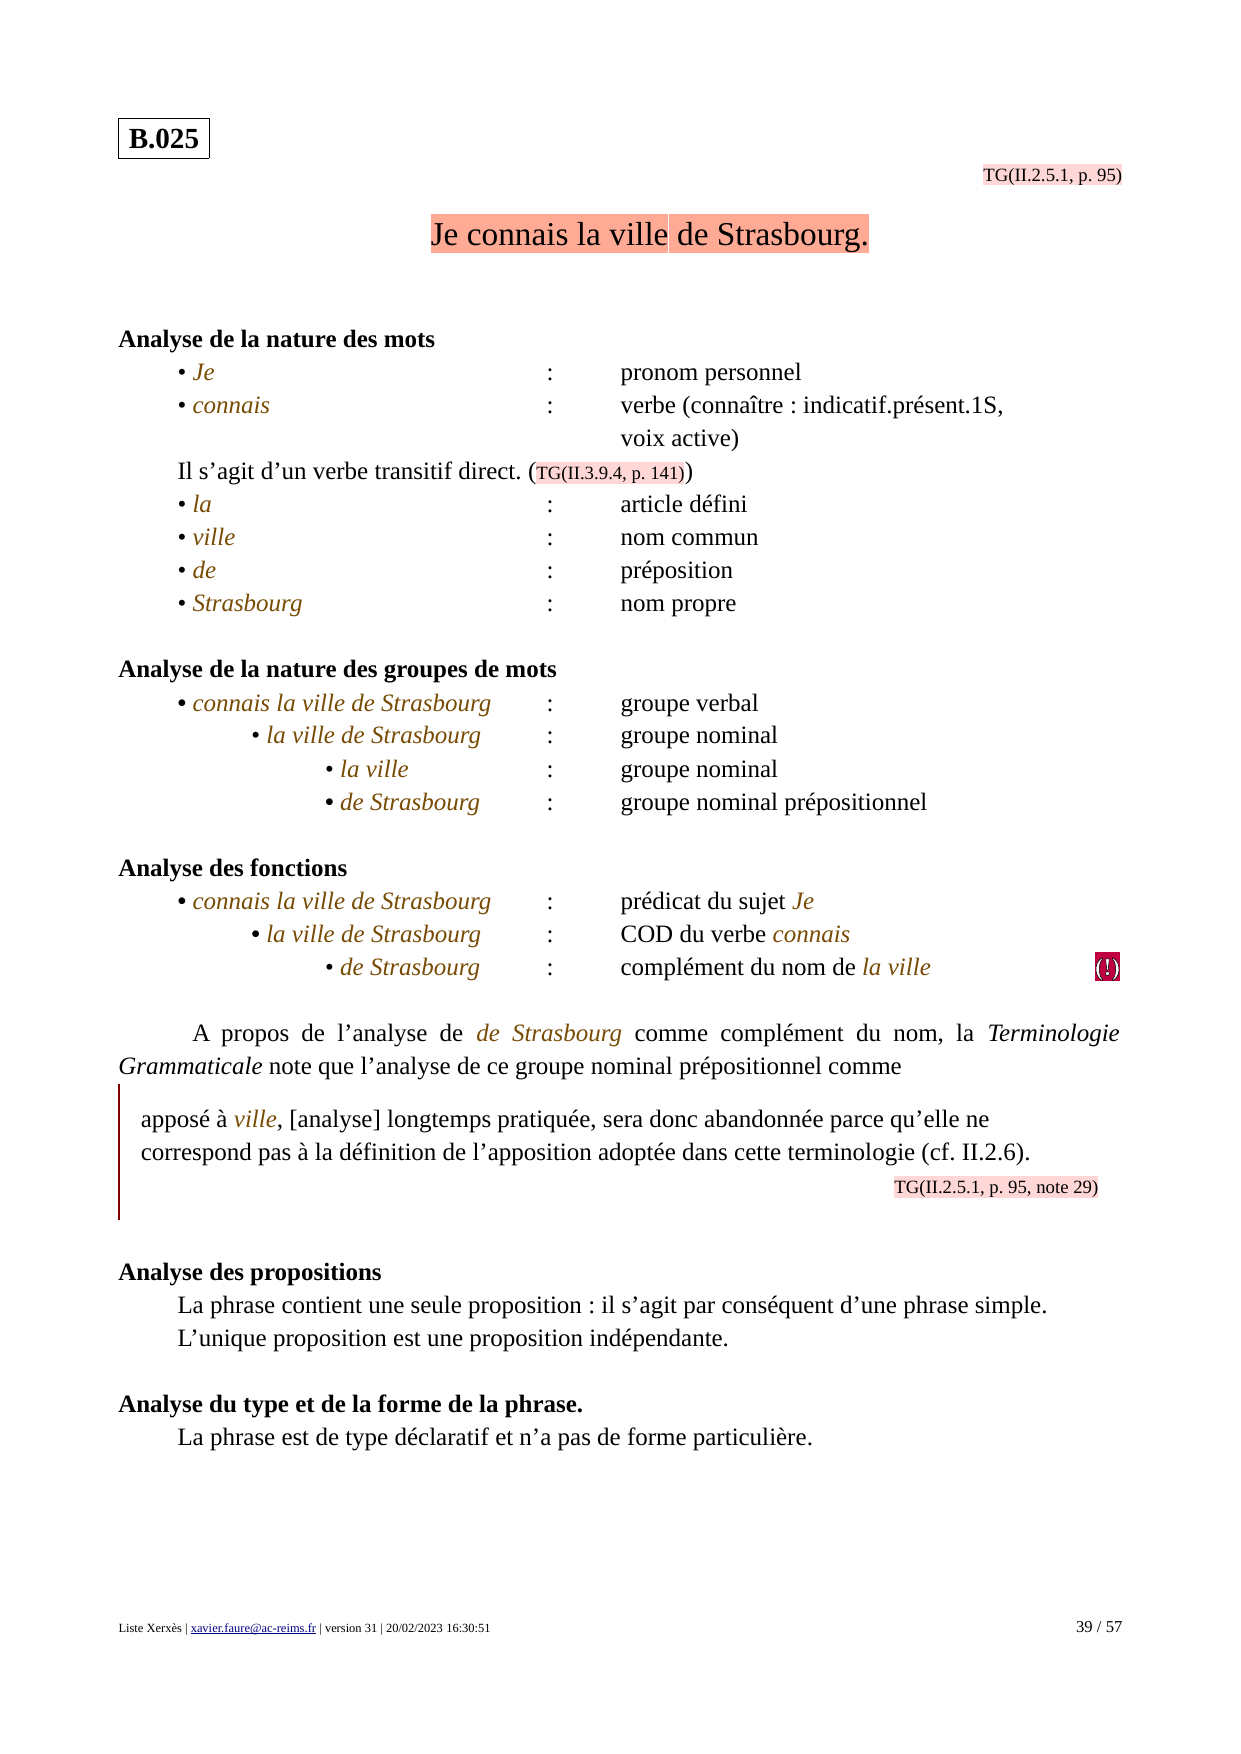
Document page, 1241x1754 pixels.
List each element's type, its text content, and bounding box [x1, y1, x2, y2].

text La phrase est de type déclaratif et n’a pas de forme particulière. [177, 1422, 1122, 1451]
text • de Strasbourg : groupe nominal prépositionnel [177, 787, 1122, 815]
text Je connais la ville de Strasbourg. [177, 214, 431, 253]
text • connais la ville de Strasbourg : prédicat du sujet Je [177, 886, 1122, 914]
text B.025 [119, 119, 209, 158]
text A propos de l’analyse de de Strasbourg comme complément du nom, la Terminologie Grammaticale note que l’analyse de ce groupe nominal prépositionnel comme [118, 1018, 1122, 1079]
text voix active) [177, 423, 1122, 452]
text TG(II.2.5.1, p. 95, note 29) [120, 1150, 1122, 1220]
text • connais la ville de Strasbourg : groupe verbal [177, 688, 1122, 716]
text Analyse de la nature des mots [118, 324, 1122, 353]
text apposé à ville, [analyse] longtemps pratiquée, sera donc abandonnée parce qu’elle ne correspond pas à la définition de l’apposition adoptée dans cette terminologie (cf. II.2.6). [120, 1084, 1122, 1150]
text L’unique proposition est une proposition indépendante. [177, 1323, 1122, 1352]
text TG(II.2.5.1, p. 95) [177, 164, 983, 185]
text • connais : verbe (connaître : indicatif.présent.1S, [177, 390, 1122, 419]
text • la ville : groupe nominal [177, 754, 1122, 782]
text Analyse de la nature des groupes de mots [118, 654, 1122, 683]
text • de : préposition [177, 556, 1122, 584]
text • Je : pronom personnel [177, 357, 1122, 386]
text Analyse des fonctions [118, 853, 1122, 881]
text Analyse du type et de la forme de la phrase. [118, 1389, 1122, 1418]
text • la : article défini [177, 489, 1122, 518]
text • Strasbourg : nom propre [177, 588, 1122, 617]
text Analyse des propositions [118, 1257, 1122, 1286]
text [210, 118, 1122, 158]
text Il s’agit d’un verbe transitif direct. (TG(II.3.9.4, p. 141)) [177, 456, 1122, 485]
text • la ville de Strasbourg : groupe nominal [177, 721, 1122, 749]
text • de Strasbourg : complément du nom de la ville (!) [177, 952, 1122, 981]
text Je connais la ville de Strasbourg. [609, 214, 669, 253]
text Je connais la ville de Strasbourg. [869, 214, 1122, 253]
text La phrase contient une seule proposition : il s’agit par conséquent d’une phrase simple. [177, 1290, 1122, 1319]
text • la ville de Strasbourg : COD du verbe connais [177, 919, 1122, 947]
text • ville : nom commun [177, 522, 1122, 551]
